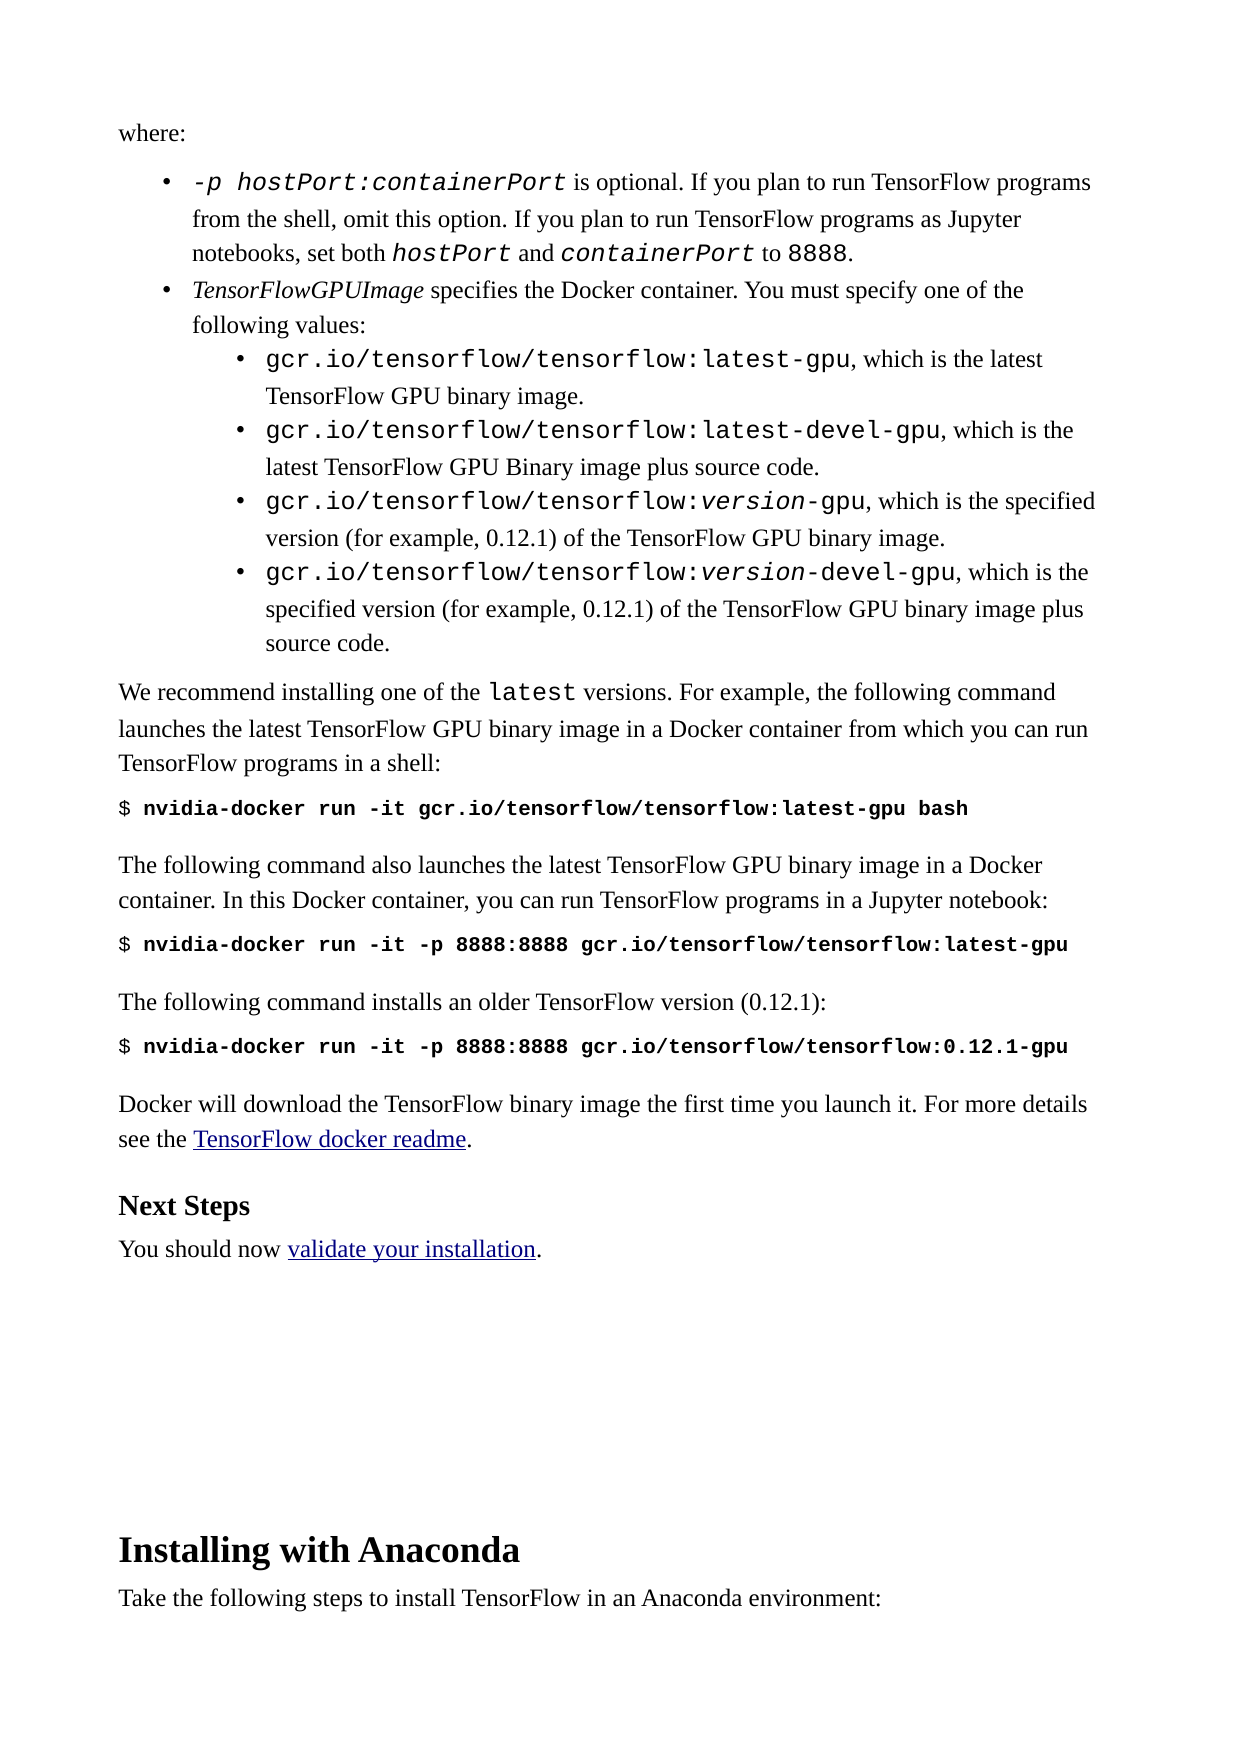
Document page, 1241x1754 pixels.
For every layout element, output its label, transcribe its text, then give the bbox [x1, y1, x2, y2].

text Docker will download the TensorFlow binary image the first time you launch it. For more details see the TensorFlow docker readme. [118, 1089, 1122, 1153]
text Take the following steps to install TensorFlow in an Anaconda environment: [118, 1583, 1122, 1612]
list gcr.io/tensorflow/tensorflow:latest-devel-gpu, which is the latest TensorFlow GPU Binary image plus source code. [236, 415, 1122, 481]
text The following command also launches the latest TensorFlow GPU binary image in a Docker container. In this Docker container, you can run TensorFlow programs in a Jupyter notebook: [118, 851, 1122, 914]
list TensorFlowGPUImage specifies the Docker container. You must specify one of the following values: [162, 275, 1122, 338]
subtitle Next Steps [118, 1188, 1122, 1221]
text $ nvidia-docker run -it gcr.io/tensorflow/tensorflow:latest-gpu bash [118, 797, 1122, 821]
text The following command installs an older TensorFlow version (0.12.1): [118, 987, 1122, 1016]
text You should now validate your installation. [118, 1234, 1122, 1262]
subtitle Installing with Anaconda [118, 1527, 1122, 1570]
list gcr.io/tensorflow/tensorflow:version-devel-gpu, which is the specified version (for example, 0.12.1) of the TensorFlow GPU binary image plus source code. [236, 557, 1122, 657]
text We recommend installing one of the latest versions. For example, the following command launches the latest TensorFlow GPU binary image in a Docker container from which you can run TensorFlow programs in a shell: [118, 677, 1122, 777]
text $ nvidia-docker run -it -p 8888:8888 gcr.io/tensorflow/tensorflow:0.12.1-gpu [118, 1036, 1122, 1060]
text $ nvidia-docker run -it -p 8888:8888 gcr.io/tensorflow/tensorflow:latest-gpu [118, 934, 1122, 958]
list gcr.io/tensorflow/tensorflow:version-gpu, which is the specified version (for example, 0.12.1) of the TensorFlow GPU binary image. [236, 486, 1122, 552]
text where: [118, 118, 1122, 147]
list -p hostPort:containerPort is optional. If you plan to run TensorFlow programs from the shell, omit this option. If you plan to run TensorFlow programs as Jupyter notebooks, set both hostPort and containerPort to 8888. [162, 167, 1122, 269]
list gcr.io/tensorflow/tensorflow:latest-gpu, which is the latest TensorFlow GPU binary image. [236, 344, 1122, 409]
